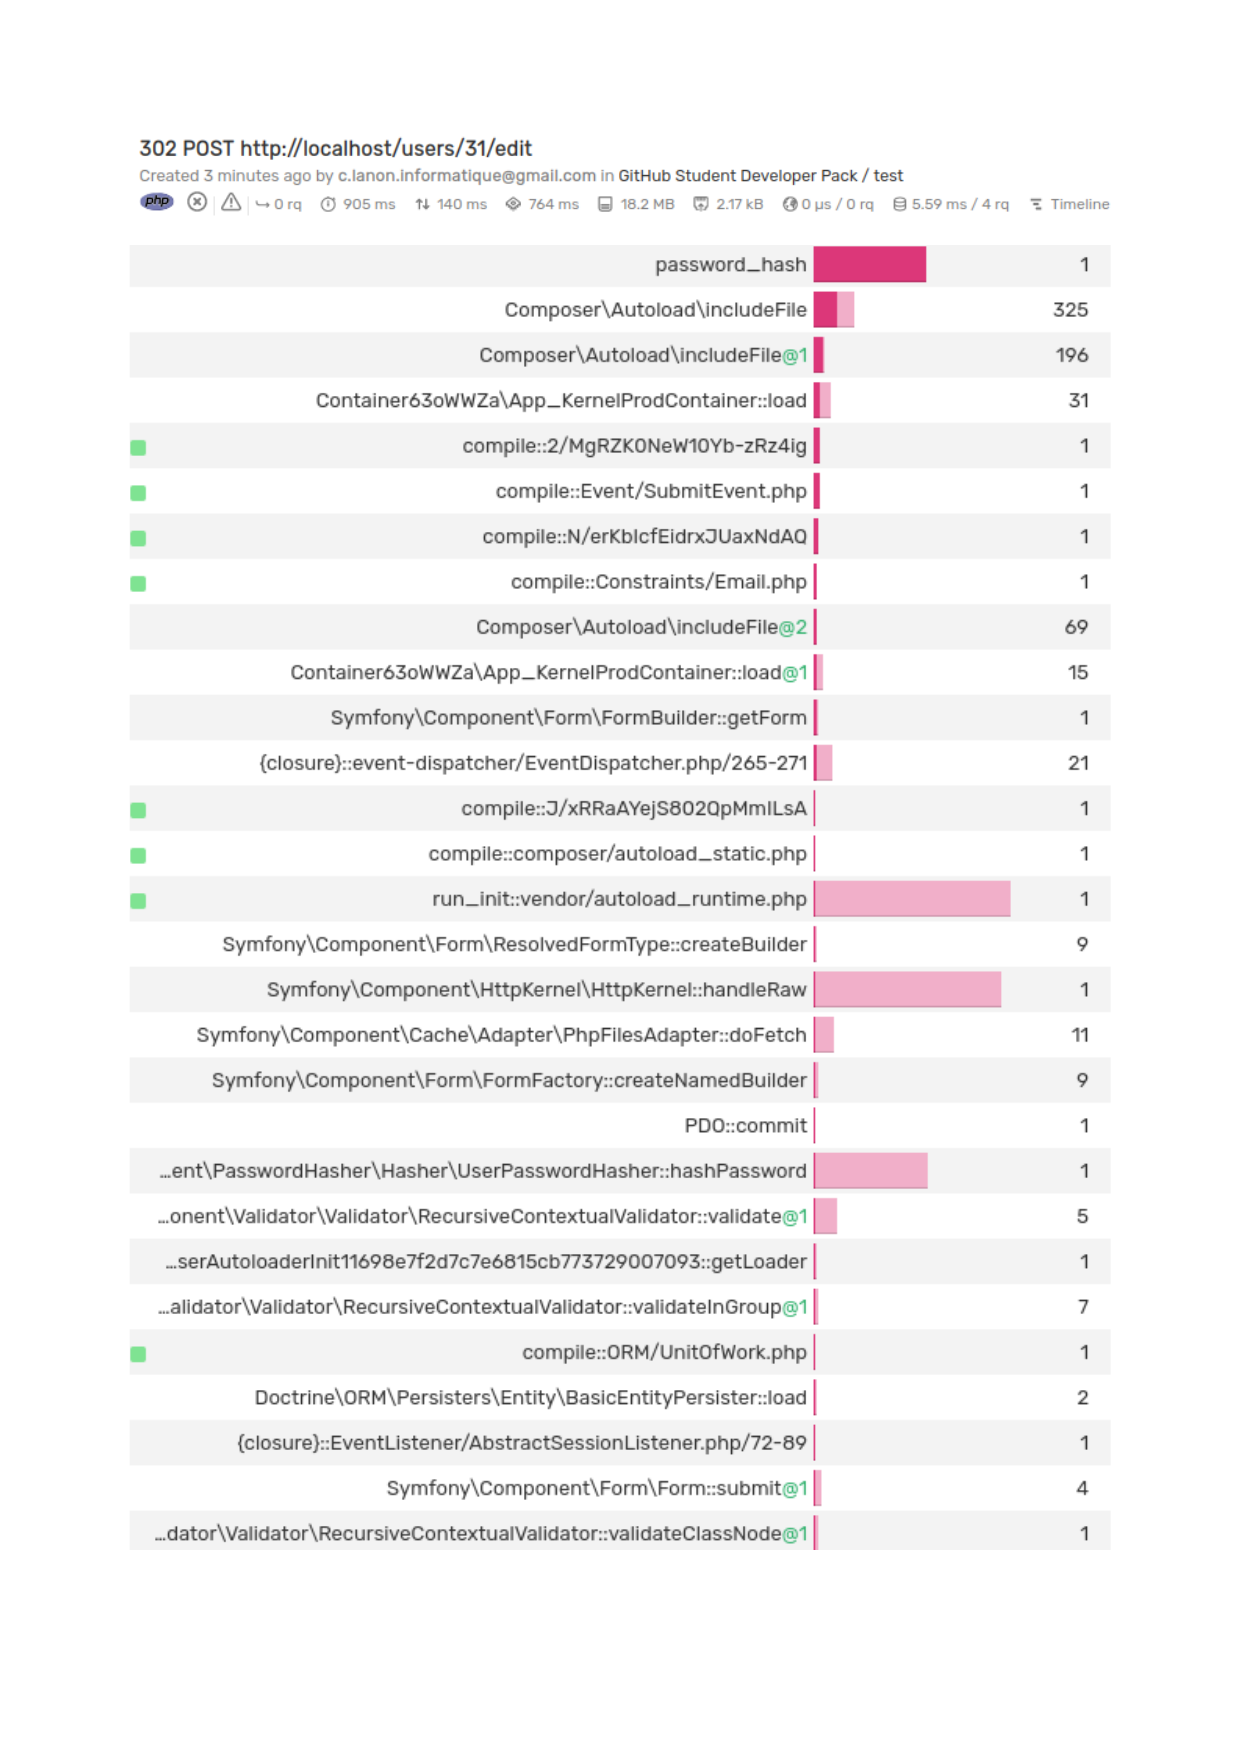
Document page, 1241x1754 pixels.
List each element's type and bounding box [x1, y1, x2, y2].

picture [129, 245, 1111, 1550]
picture [118, 118, 1123, 227]
